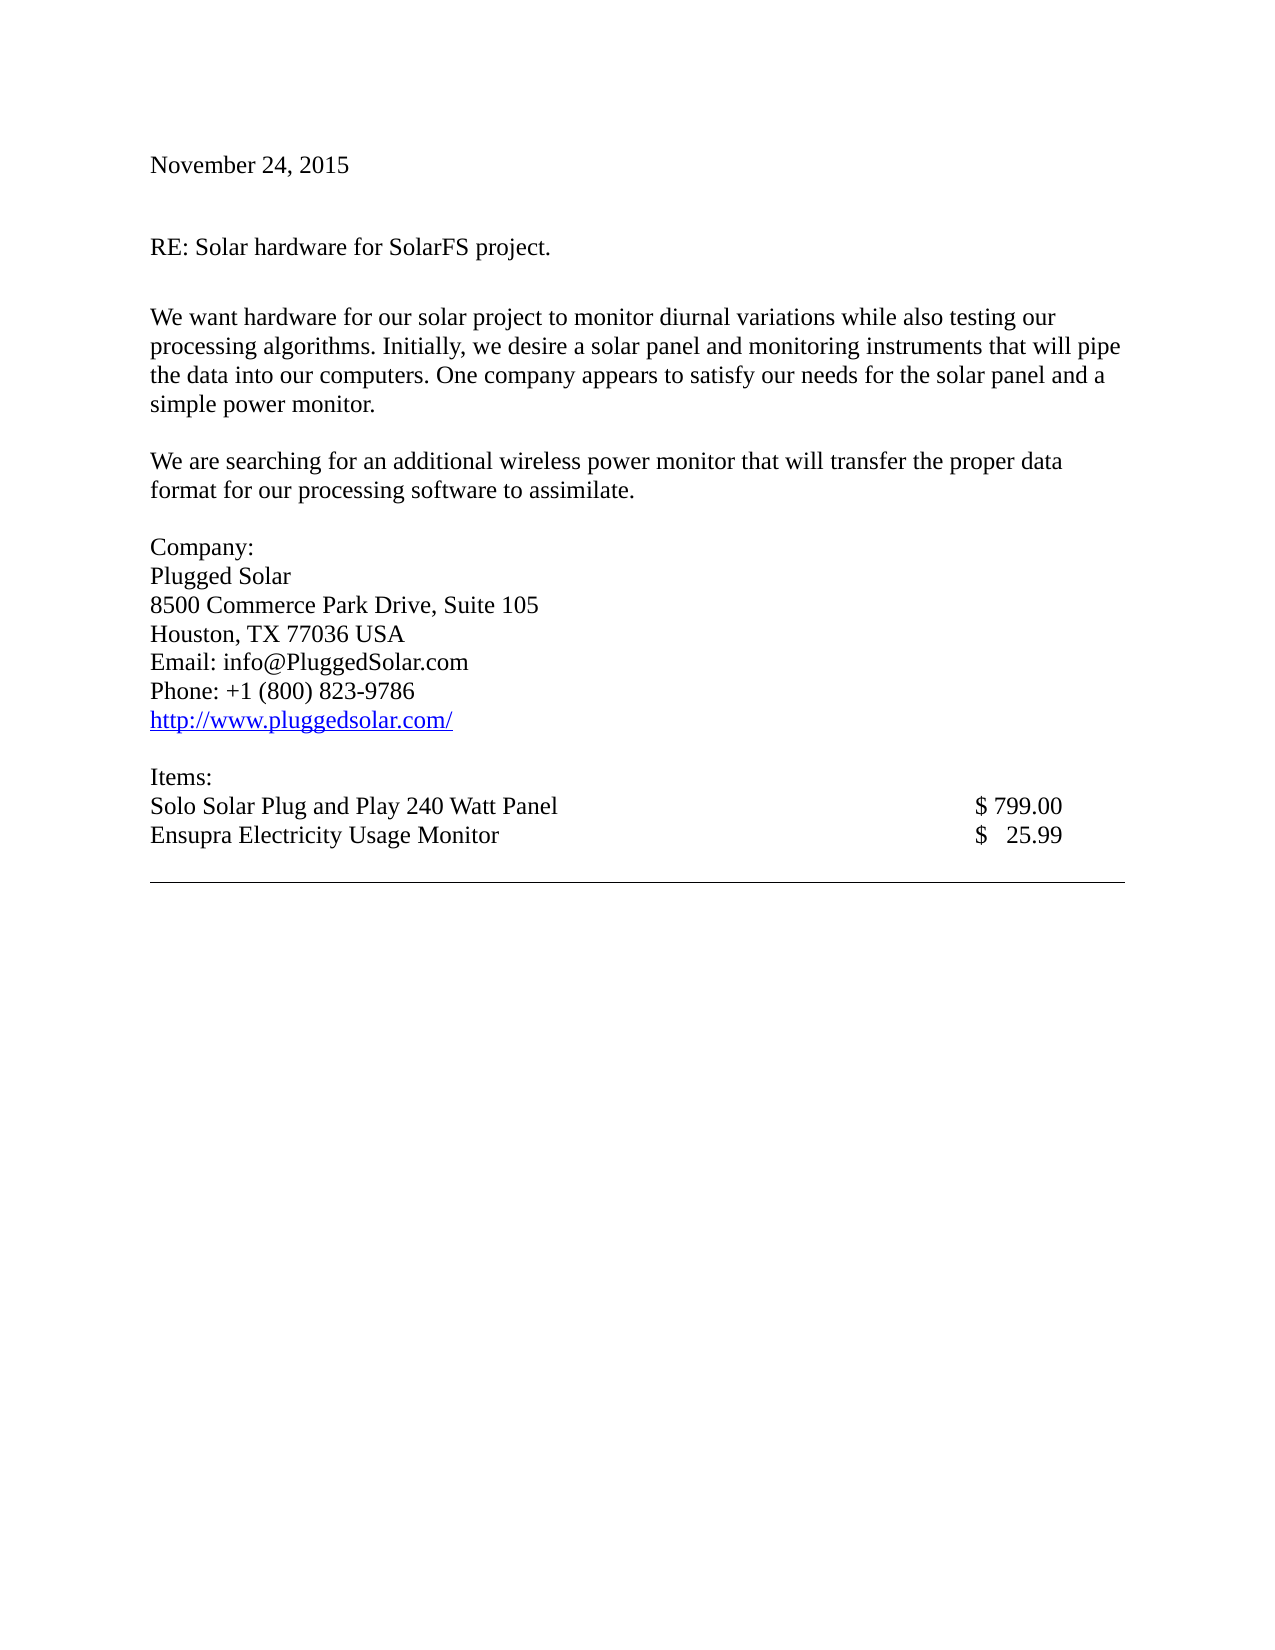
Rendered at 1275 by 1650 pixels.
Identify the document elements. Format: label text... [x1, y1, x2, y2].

text Items: [150, 762, 1125, 791]
text We want hardware for our solar project to monitor diurnal variations while also testing our processing algorithms. Initially, we desire a solar panel and monitoring instruments that will pipe the data into our computers. One company appears to satisfy our needs for the solar panel and a simple power monitor. [150, 302, 1125, 417]
text Ensupra Electricity Usage Monitor $ 25.99 [150, 820, 1125, 849]
text Houston, TX 77036 USA [150, 619, 1125, 647]
text http://www.pluggedsolar.com/ [150, 705, 1125, 734]
text 8500 Commerce Park Drive, Suite 105 [150, 590, 1125, 619]
text November 24, 2015 [150, 150, 1125, 179]
text Solo Solar Plug and Play 240 Watt Panel $ 799.00 [150, 791, 1125, 820]
text Email: info@PluggedSolar.com [150, 647, 1125, 676]
text We are searching for an additional wireless power monitor that will transfer the proper data format for our processing software to assimilate. [150, 446, 1125, 504]
text Phone: +1 (800) 823-9786 [150, 676, 1125, 705]
text Company: [150, 532, 1125, 561]
subtitle RE: Solar hardware for SolarFS project. [150, 232, 1125, 261]
text Plugged Solar [150, 561, 1125, 590]
